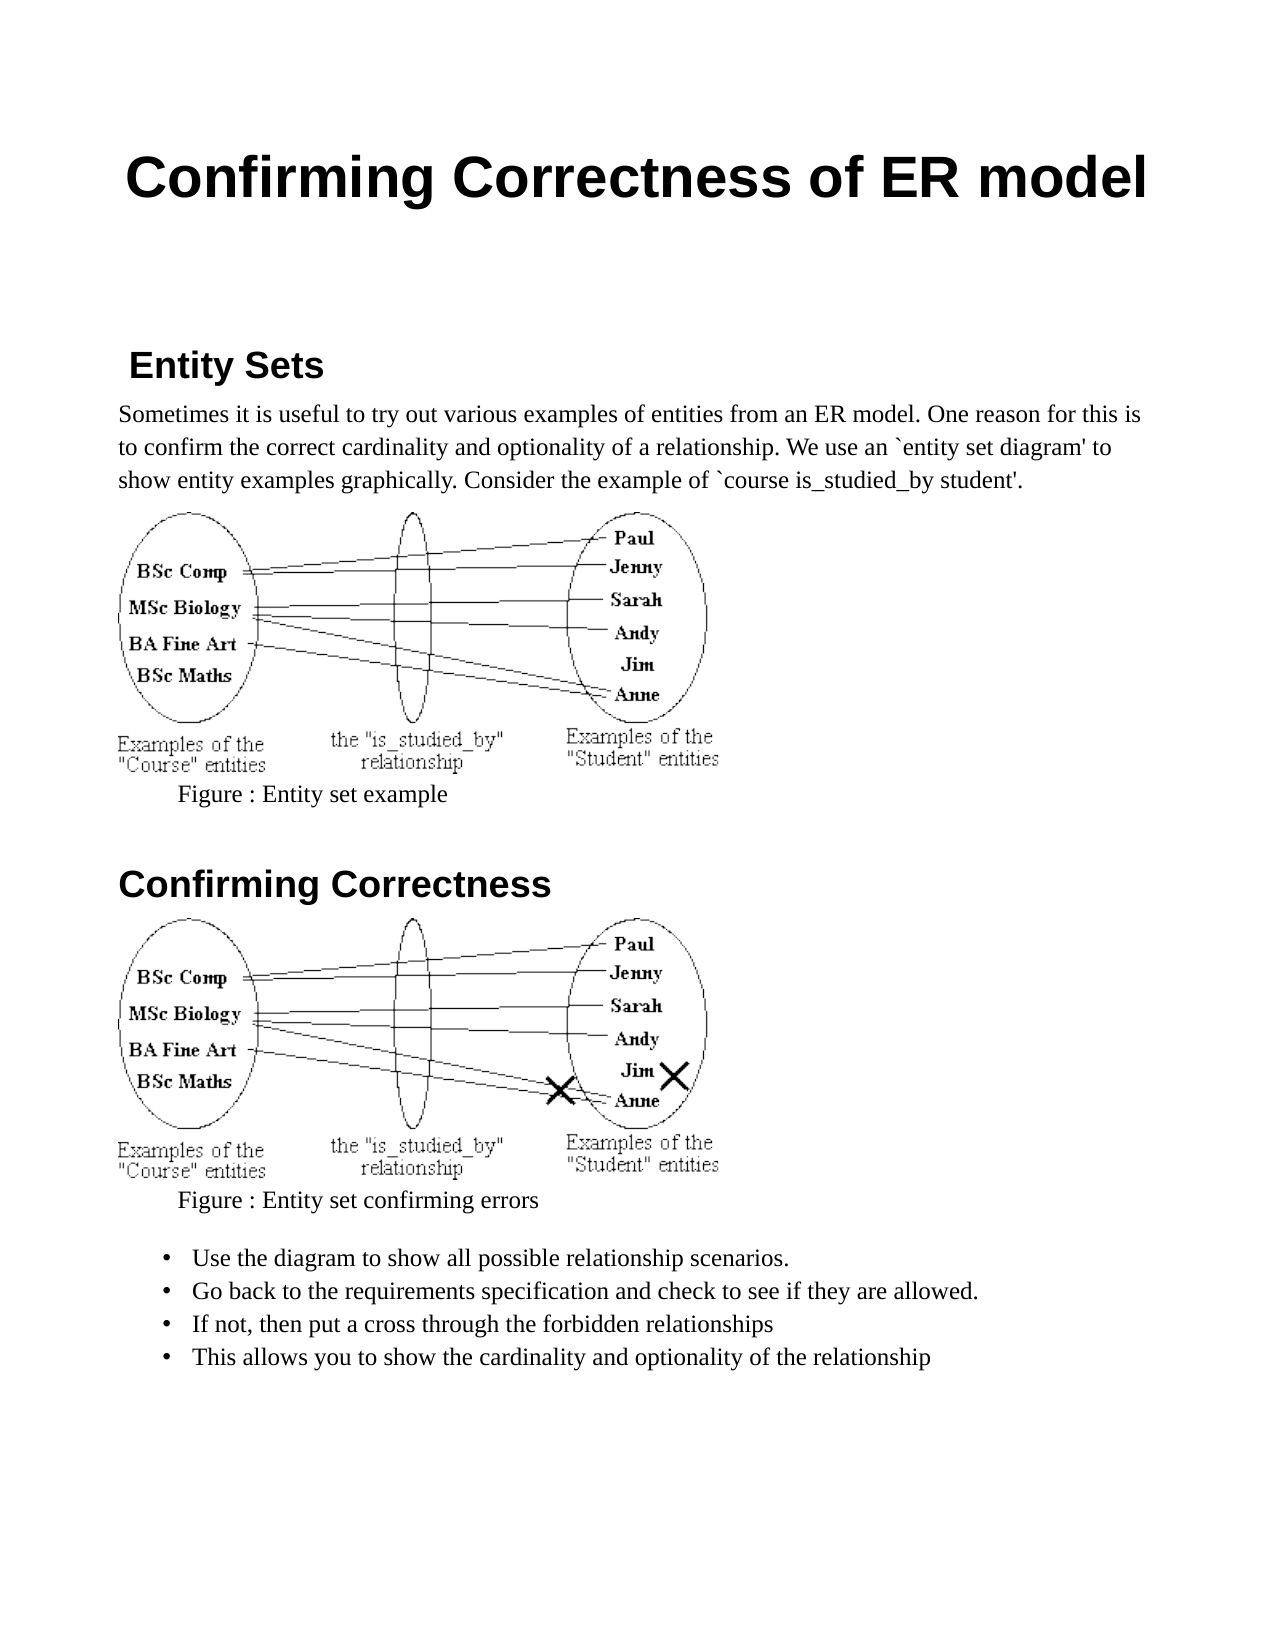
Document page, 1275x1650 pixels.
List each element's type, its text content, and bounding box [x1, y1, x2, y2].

list Use the diagram to show all possible relationship scenarios. [162, 1243, 1157, 1272]
subtitle Entity Sets [118, 343, 1157, 387]
picture [118, 512, 719, 774]
list If not, then put a cross through the forbidden relationships [162, 1309, 1157, 1338]
list Go back to the requirements specification and check to see if they are allowed. [162, 1276, 1157, 1305]
picture [118, 918, 719, 1180]
text Sometimes it is useful to try out various examples of entities from an ER model. One reason for this is to confirm the correct cardinality and optionality of a relationship. We use an `entity set diagram' to show entity examples graphically. Consider the example of `course is_studied_by student'. [118, 399, 1157, 494]
list Figure : Entity set example [177, 779, 1157, 808]
title Confirming Correctness of ER model [118, 143, 1157, 210]
list This allows you to show the cardinality and optionality of the relationship [162, 1342, 1157, 1371]
subtitle Confirming Correctness [118, 862, 1157, 906]
list Figure : Entity set confirming errors [177, 1185, 1157, 1213]
